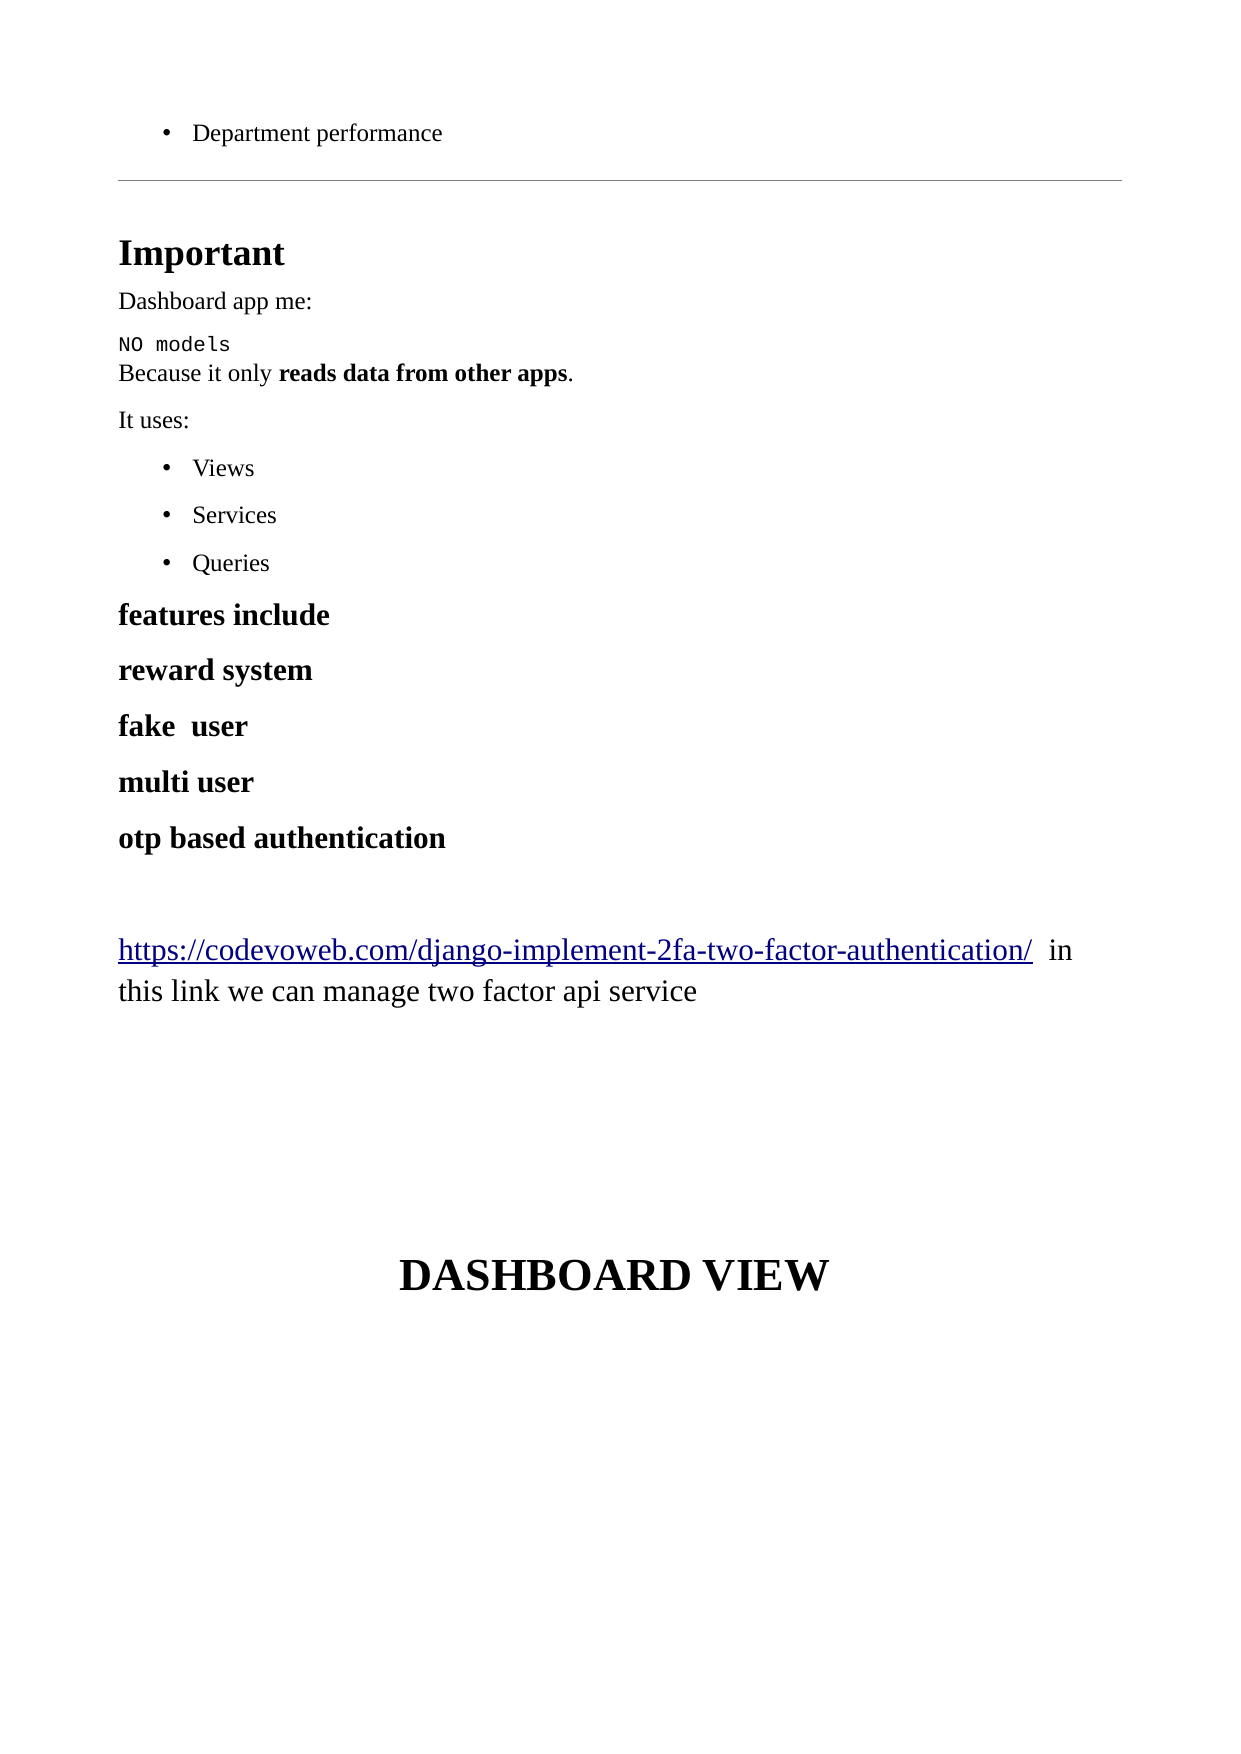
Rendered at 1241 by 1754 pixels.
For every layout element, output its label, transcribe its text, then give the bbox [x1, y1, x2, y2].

text DASHBOARD VIEW [118, 1248, 1122, 1301]
text Dashboard app me: [118, 286, 1122, 315]
text reward system [118, 652, 1122, 687]
list Services [162, 501, 1122, 529]
subtitle Important [118, 231, 1122, 274]
text multi user [118, 763, 1122, 799]
text It uses: [118, 405, 1122, 434]
text features include [118, 596, 1122, 632]
text NO models [118, 334, 1122, 358]
text https://codevoweb.com/django-implement-2fa-two-factor-authentication/ in this link we can manage two factor api service [118, 931, 1122, 1008]
text Because it only reads data from other apps. [118, 358, 1122, 386]
text otp based authentication [118, 819, 1122, 855]
list Department performance [162, 118, 1122, 147]
text fake user [118, 707, 1122, 743]
list Queries [162, 548, 1122, 577]
list Views [162, 453, 1122, 482]
